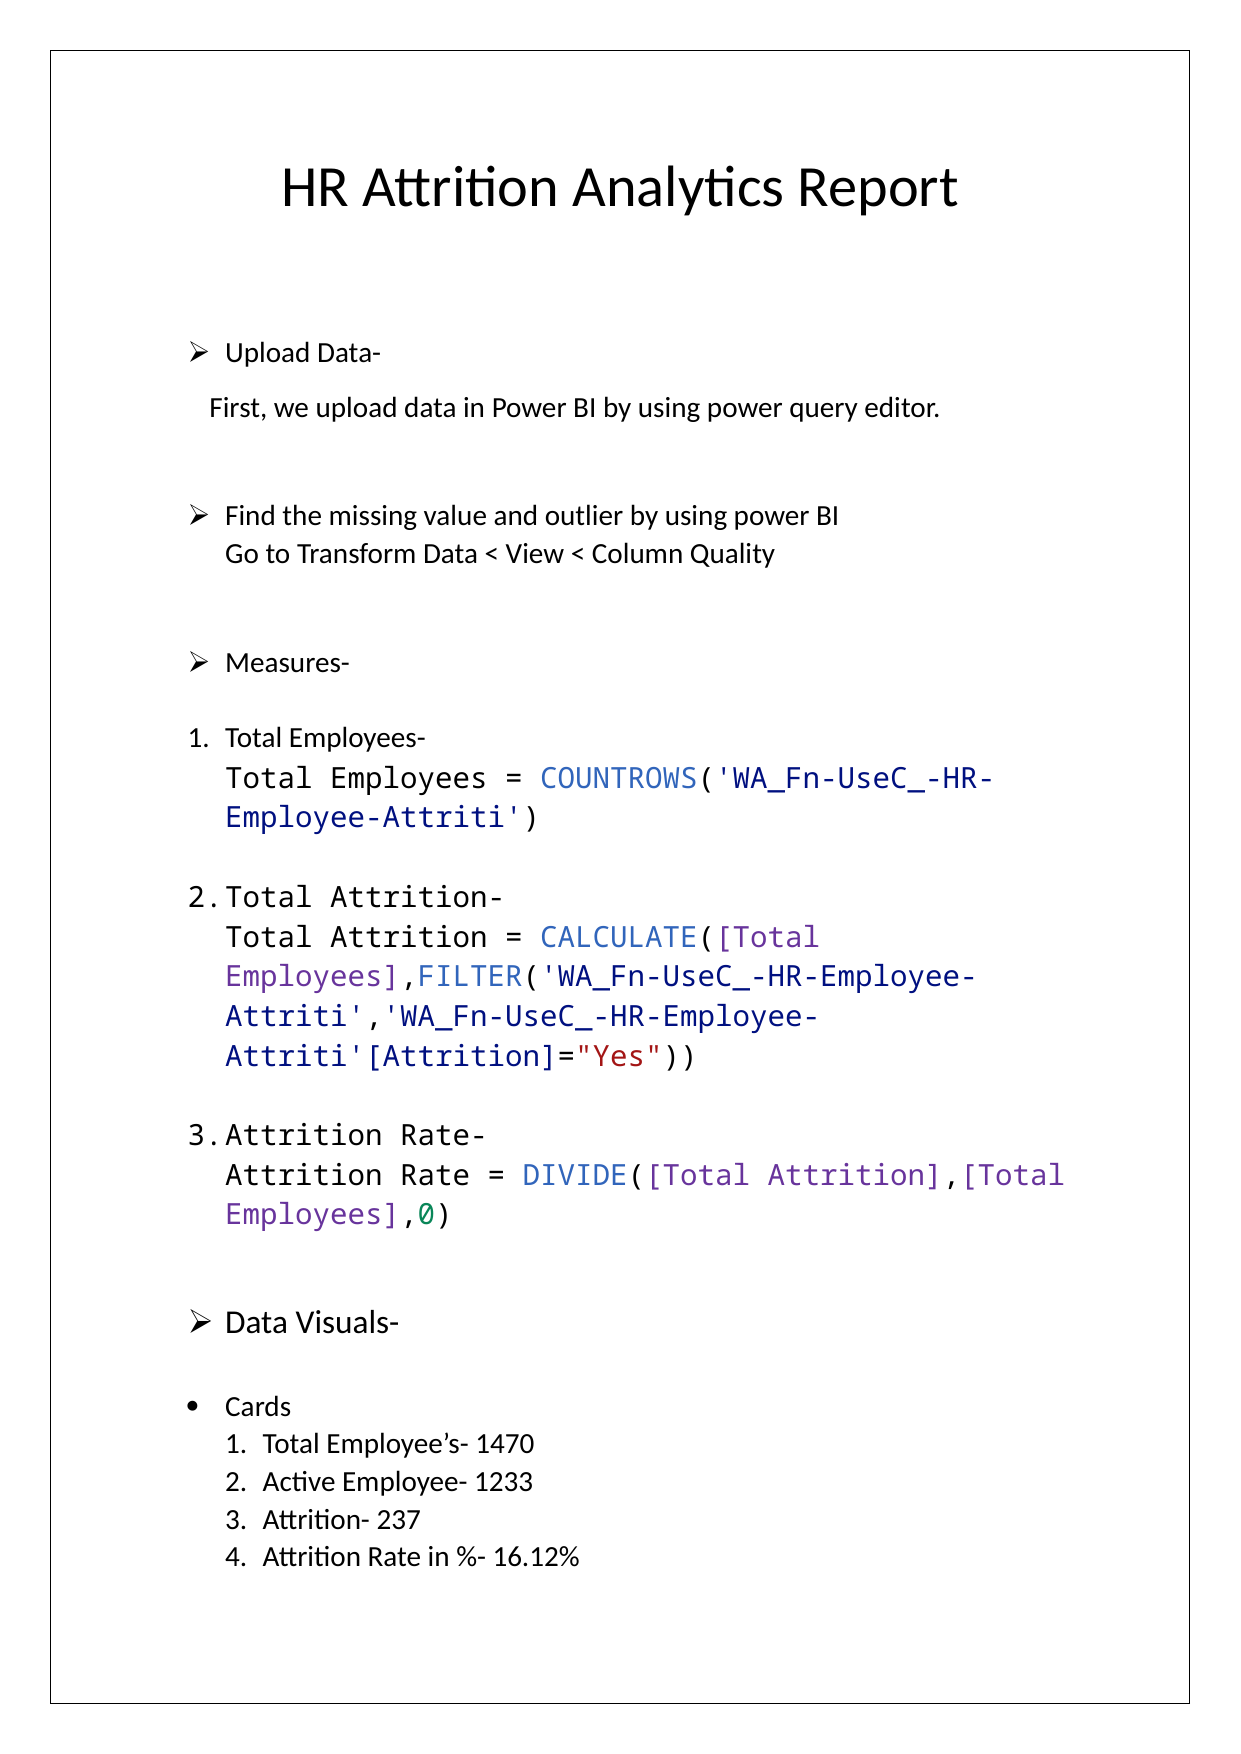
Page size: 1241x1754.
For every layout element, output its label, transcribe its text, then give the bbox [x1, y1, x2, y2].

list Go to Transform Data < View < Column Quality [225, 535, 1090, 571]
list Find the missing value and outlier by using power BI [187, 497, 1090, 533]
list Attrition Rate- [187, 1114, 1090, 1154]
list Cards [187, 1388, 1090, 1423]
list Measures- [187, 644, 1090, 679]
list Data Visuals- [187, 1301, 1090, 1342]
list Total Attrition- [187, 876, 1090, 916]
text HR Attrition Analytics Report [150, 150, 1090, 221]
list Total Employee’s- 1470 [225, 1425, 1090, 1461]
list Upload Data- [187, 334, 1090, 370]
list Attrition- 237 [225, 1501, 1090, 1536]
text First, we upload data in Power BI by using power query editor. [150, 389, 1090, 424]
list Attrition Rate = DIVIDE([Total Attrition],[Total Employees],0) [225, 1154, 1090, 1233]
list Total Employees- [187, 719, 1090, 755]
list Total Attrition = CALCULATE([Total Employees],FILTER('WA_Fn-UseC_-HR-Employee-Attriti','WA_Fn-UseC_-HR-Employee-Attriti'[Attrition]="Yes")) [225, 916, 1090, 1074]
list Total Employees = COUNTROWS('WA_Fn-UseC_-HR-Employee-Attriti') [225, 757, 1090, 836]
list Attrition Rate in %- 16.12% [225, 1538, 1090, 1574]
list Active Employee- 1233 [225, 1463, 1090, 1499]
